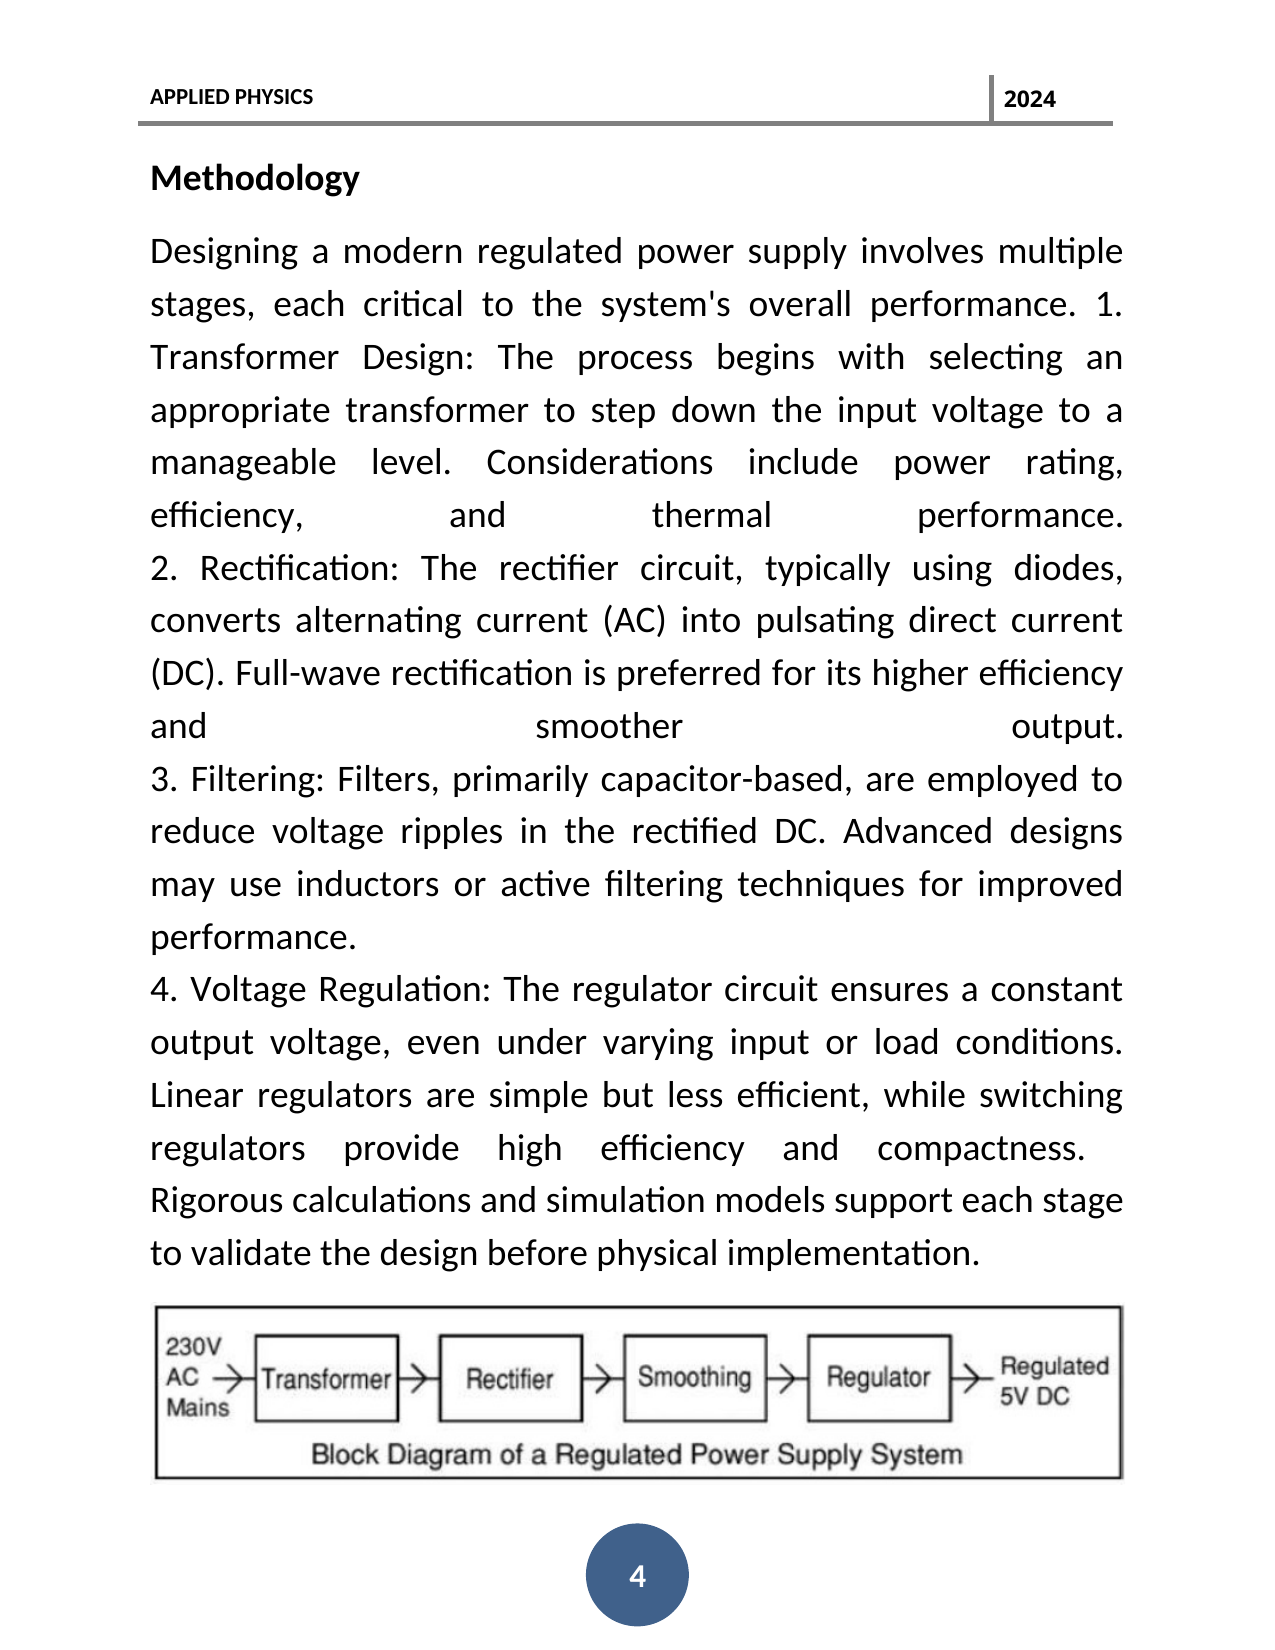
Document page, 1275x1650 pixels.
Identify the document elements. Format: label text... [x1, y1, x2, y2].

text Methodology [150, 154, 1125, 200]
picture [150, 1302, 1125, 1485]
text Designing a modern regulated power supply involves multiple stages, each critical to the system's overall performance. 1. Transformer Design: The process begins with selecting an appropriate transformer to step down the input voltage to a manageable level. Considerations include power rating, efficiency, and thermal performance. 2. Rectification: The rectifier circuit, typically using diodes, converts alternating current (AC) into pulsating direct current (DC). Full-wave rectification is preferred for its higher efficiency and smoother output. 3. Filtering: Filters, primarily capacitor-based, are employed to reduce voltage ripples in the rectified DC. Advanced designs may use inductors or active filtering techniques for improved performance. 4. Voltage Regulation: The regulator circuit ensures a constant output voltage, even under varying input or load conditions. Linear regulators are simple but less efficient, while switching regulators provide high efficiency and compactness. Rigorous calculations and simulation models support each stage to validate the design before physical implementation. [150, 227, 1125, 1275]
